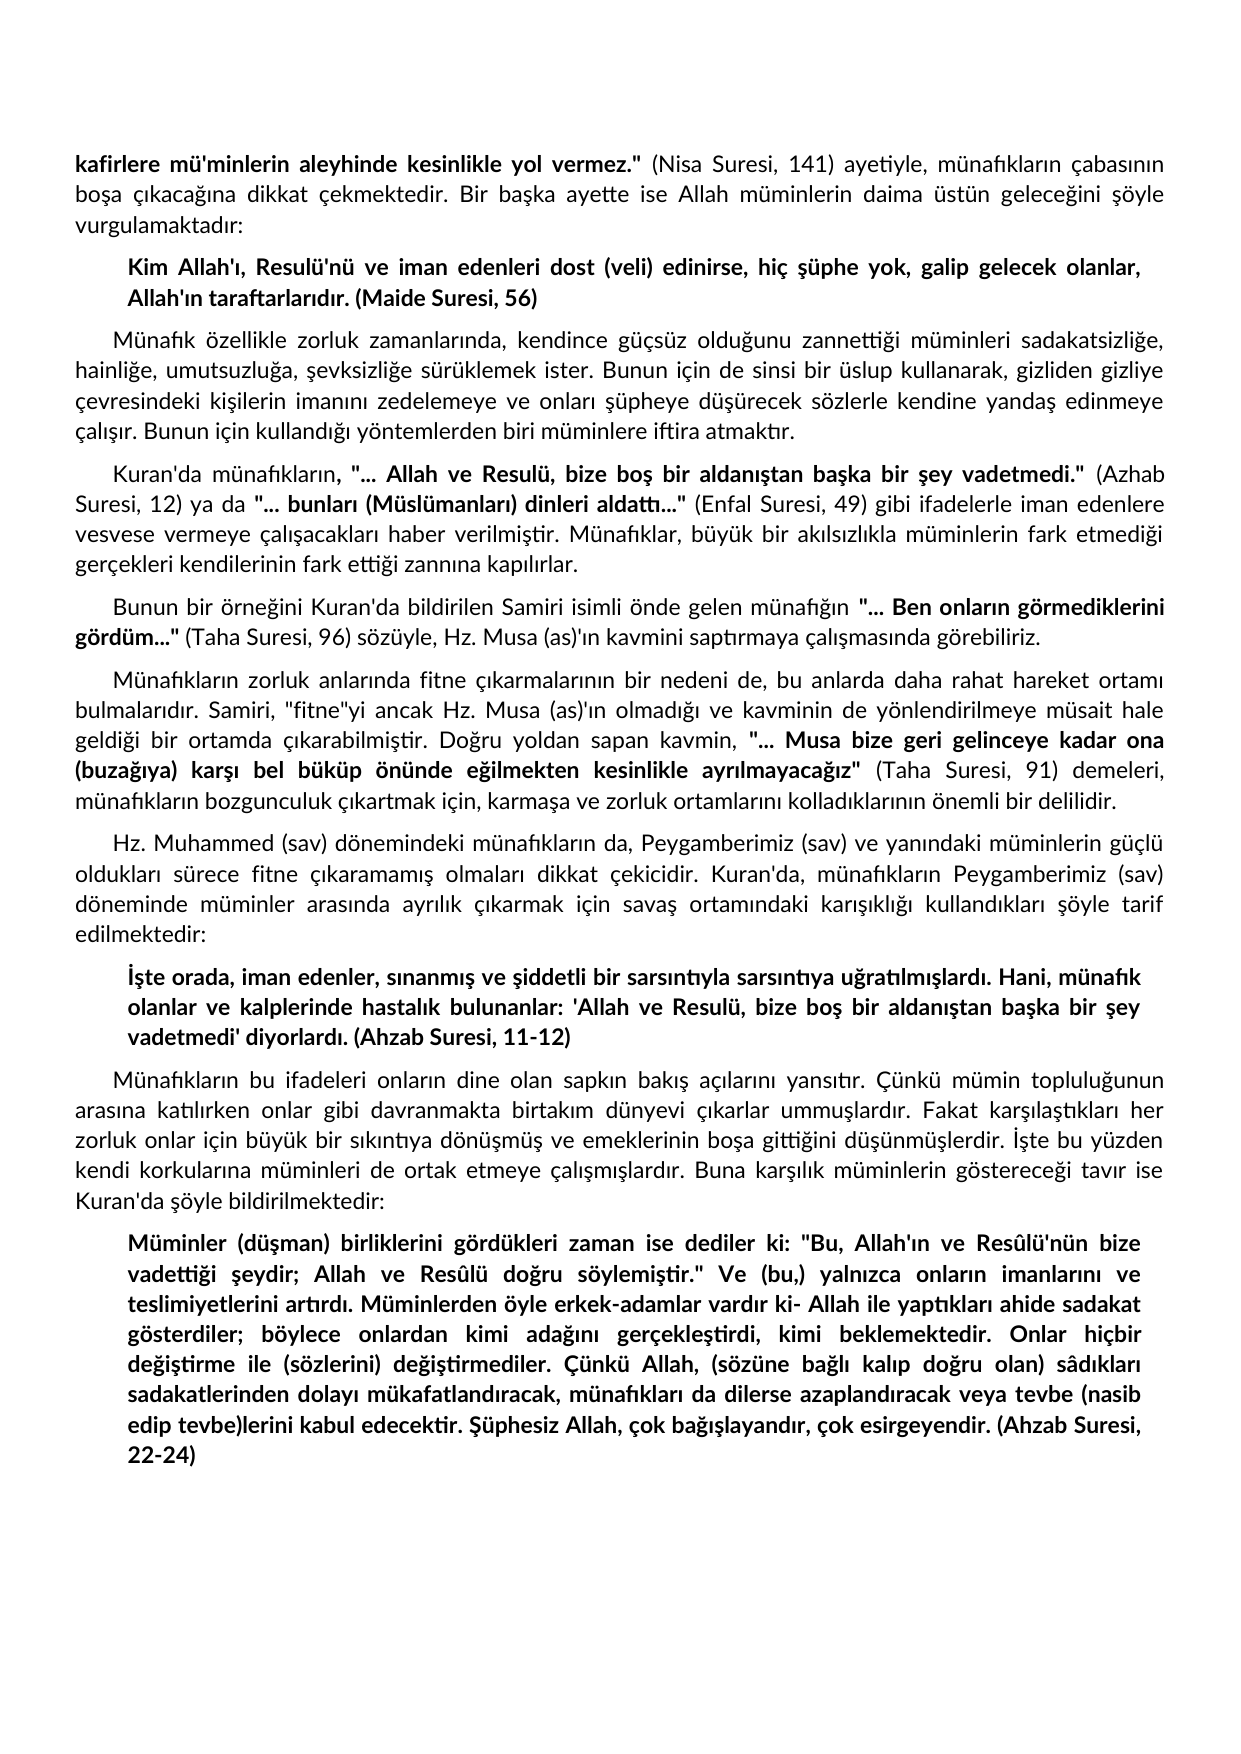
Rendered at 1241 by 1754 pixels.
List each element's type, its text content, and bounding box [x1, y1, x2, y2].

text kafirlere mü'minlerin aleyhinde kesinlikle yol vermez." (Nisa Suresi, 141) ayetiyle, münafıkların çabasının boşa çıkacağına dikkat çekmektedir. Bir başka ayette ise Allah müminlerin daima üstün geleceğini şöyle vurgulamaktadır: [75, 150, 1165, 238]
text Kuran'da münafıkların, "... Allah ve Resulü, bize boş bir aldanıştan başka bir şey vadetmedi." (Azhab Suresi, 12) ya da "... bunları (Müslümanları) dinleri aldattı..." (Enfal Suresi, 49) gibi ifadelerle iman edenlere vesvese vermeye çalışacakları haber verilmiştir. Münafıklar, büyük bir akılsızlıkla müminlerin fark etmediği gerçekleri kendilerinin fark ettiği zannına kapılırlar. [75, 459, 1165, 577]
text İşte orada, iman edenler, sınanmış ve şiddetli bir sarsıntıyla sarsıntıya uğratılmışlardı. Hani, münafık olanlar ve kalplerinde hastalık bulunanlar: 'Allah ve Resulü, bize boş bir aldanıştan başka bir şey vadetmedi' diyorlardı. (Ahzab Suresi, 11-12) [127, 962, 1143, 1050]
text Müminler (düşman) birliklerini gördükleri zaman ise dediler ki: "Bu, Allah'ın ve Resûlü'nün bize vadettiği şeydir; Allah ve Resûlü doğru söylemiştir." Ve (bu,) yalnızca onların imanlarını ve teslimiyetlerini artırdı. Müminlerden öyle erkek-adamlar vardır ki- Allah ile yaptıkları ahide sadakat gösterdiler; böylece onlardan kimi adağını gerçekleştirdi, kimi beklemektedir. Onlar hiçbir değiştirme ile (sözlerini) değiştirmediler. Çünkü Allah, (sözüne bağlı kalıp doğru olan) sâdıkları sadakatlerinden dolayı mükafatlandıracak, münafıkları da dilerse azaplandıracak veya tevbe (nasib edip tevbe)lerini kabul edecektir. Şüphesiz Allah, çok bağışlayandır, çok esirgeyendir. (Ahzab Suresi, 22-24) [127, 1229, 1143, 1468]
text Münafık özellikle zorluk zamanlarında, kendince güçsüz olduğunu zannettiği müminleri sadakatsizliğe, hainliğe, umutsuzluğa, şevksizliğe sürüklemek ister. Bunun için de sinsi bir üslup kullanarak, gizliden gizliye çevresindeki kişilerin imanını zedelemeye ve onları şüpheye düşürecek sözlerle kendine yandaş edinmeye çalışır. Bunun için kullandığı yöntemlerden biri müminlere iftira atmaktır. [75, 326, 1165, 444]
text Münafıkların bu ifadeleri onların dine olan sapkın bakış açılarını yansıtır. Çünkü mümin topluluğunun arasına katılırken onlar gibi davranmakta birtakım dünyevi çıkarlar ummuşlardır. Fakat karşılaştıkları her zorluk onlar için büyük bir sıkıntıya dönüşmüş ve emeklerinin boşa gittiğini düşünmüşlerdir. İşte bu yüzden kendi korkularına müminleri de ortak etmeye çalışmışlardır. Buna karşılık müminlerin göstereceği tavır ise Kuran'da şöyle bildirilmektedir: [75, 1066, 1165, 1214]
text Hz. Muhammed (sav) dönemindeki münafıkların da, Peygamberimiz (sav) ve yanındaki müminlerin güçlü oldukları sürece fitne çıkaramamış olmaları dikkat çekicidir. Kuran'da, münafıkların Peygamberimiz (sav) döneminde müminler arasında ayrılık çıkarmak için savaş ortamındaki karışıklığı kullandıkları şöyle tarif edilmektedir: [75, 829, 1165, 947]
text Münafıkların zorluk anlarında fitne çıkarmalarının bir nedeni de, bu anlarda daha rahat hareket ortamı bulmalarıdır. Samiri, "fitne"yi ancak Hz. Musa (as)'ın olmadığı ve kavminin de yönlendirilmeye müsait hale geldiği bir ortamda çıkarabilmiştir. Doğru yoldan sapan kavmin, "... Musa bize geri gelinceye kadar ona (buzağıya) karşı bel büküp önünde eğilmekten kesinlikle ayrılmayacağız" (Taha Suresi, 91) demeleri, münafıkların bozgunculuk çıkartmak için, karmaşa ve zorluk ortamlarını kolladıklarının önemli bir delilidir. [75, 666, 1165, 814]
text Kim Allah'ı, Resulü'nü ve iman edenleri dost (veli) edinirse, hiç şüphe yok, galip gelecek olanlar, Allah'ın taraftarlarıdır. (Maide Suresi, 56) [127, 253, 1143, 311]
text Bunun bir örneğini Kuran'da bildirilen Samiri isimli önde gelen münafığın "... Ben onların görmediklerini gördüm..." (Taha Suresi, 96) sözüyle, Hz. Musa (as)'ın kavmini saptırmaya çalışmasında görebiliriz. [75, 593, 1165, 650]
